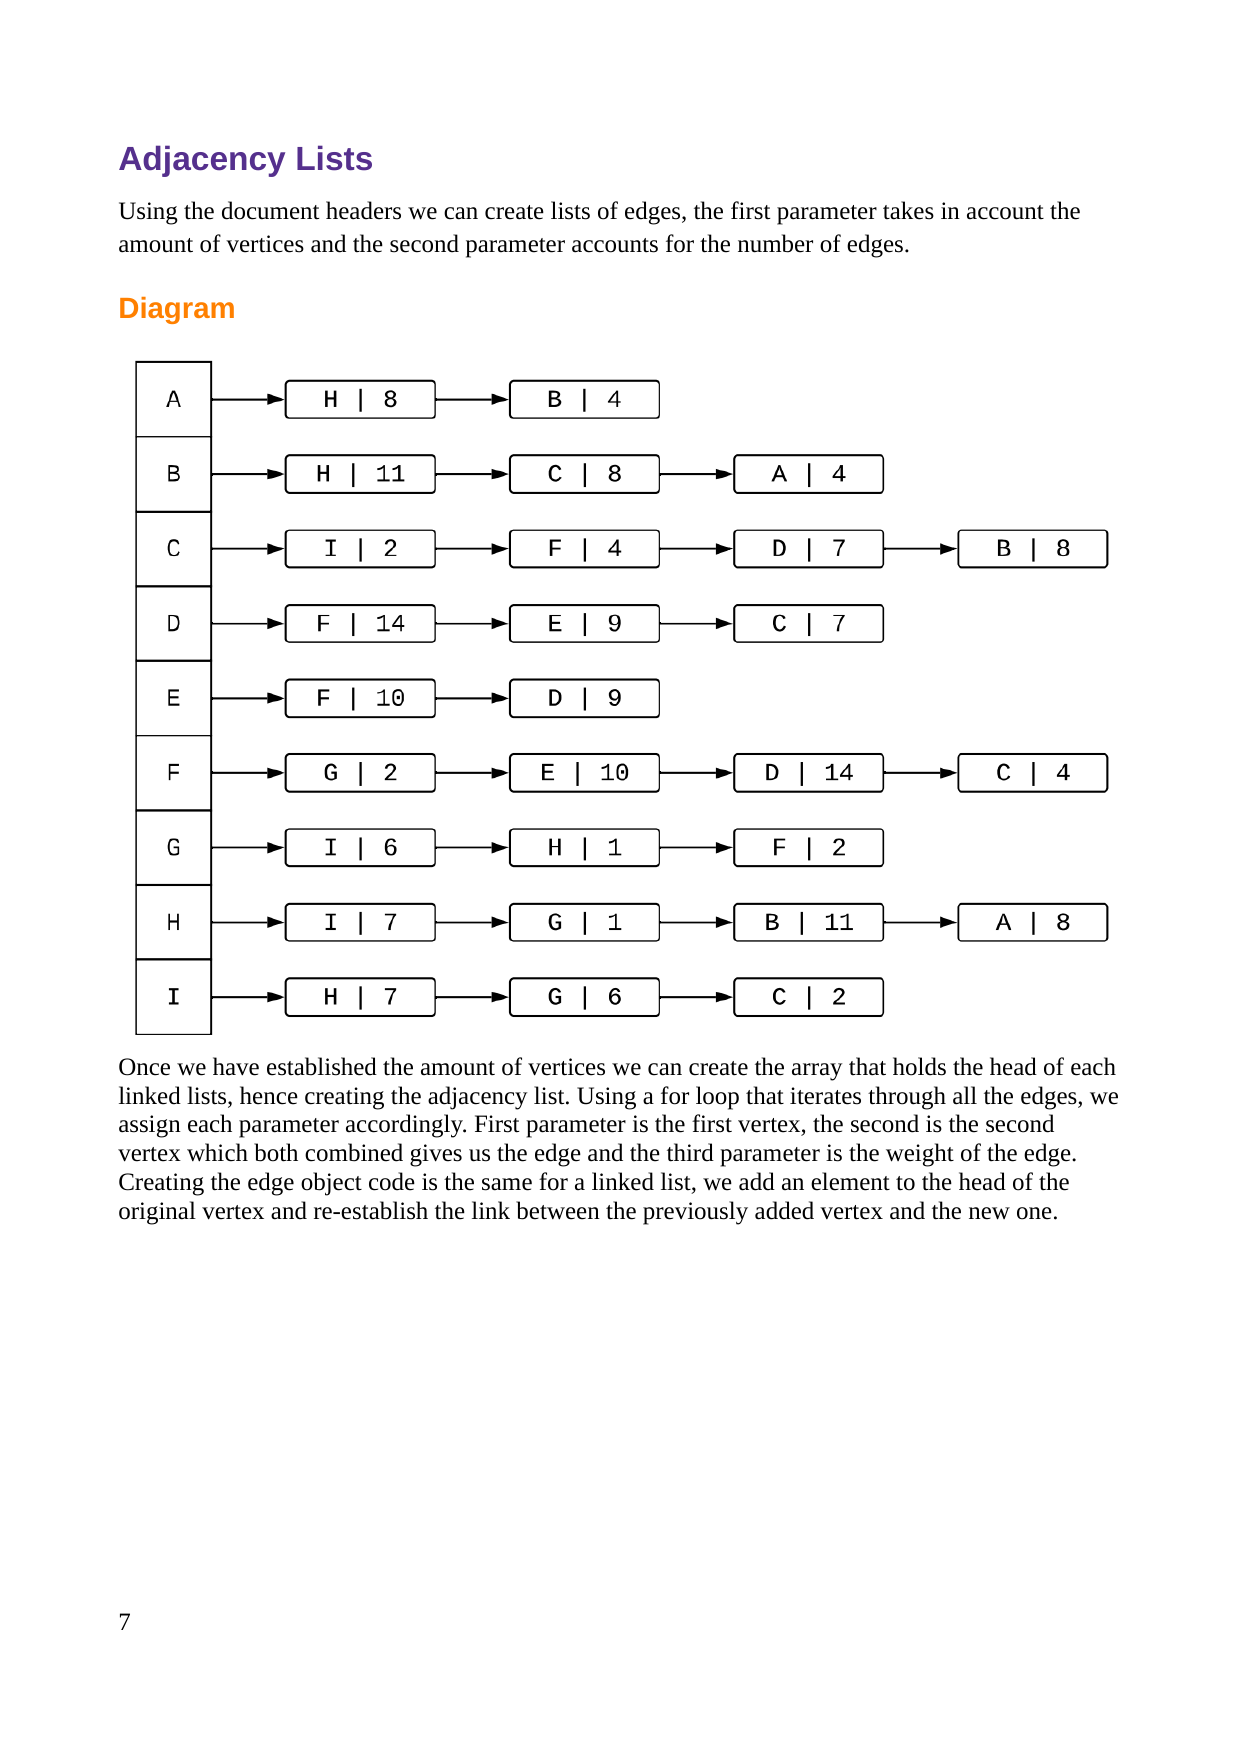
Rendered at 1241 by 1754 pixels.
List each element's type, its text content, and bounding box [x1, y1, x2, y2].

text Once we have established the amount of vertices we can create the array that holds the head of each linked lists, hence creating the adjacency list. Using a for loop that iterates through all the edges, we assign each parameter accordingly. First parameter is the first vertex, the second is the second vertex which both combined gives us the edge and the third parameter is the weight of the edge. Creating the edge object code is the same for a linked list, we add an element to the head of the original vertex and re-establish the link between the previously added vertex and the new one. [118, 1052, 1122, 1224]
subtitle Adjacency Lists [118, 139, 1122, 178]
subtitle Diagram [118, 291, 1122, 325]
picture [118, 342, 1123, 1052]
text Using the document headers we can create lists of edges, the first parameter takes in account the amount of vertices and the second parameter accounts for the number of edges. [118, 196, 1122, 258]
